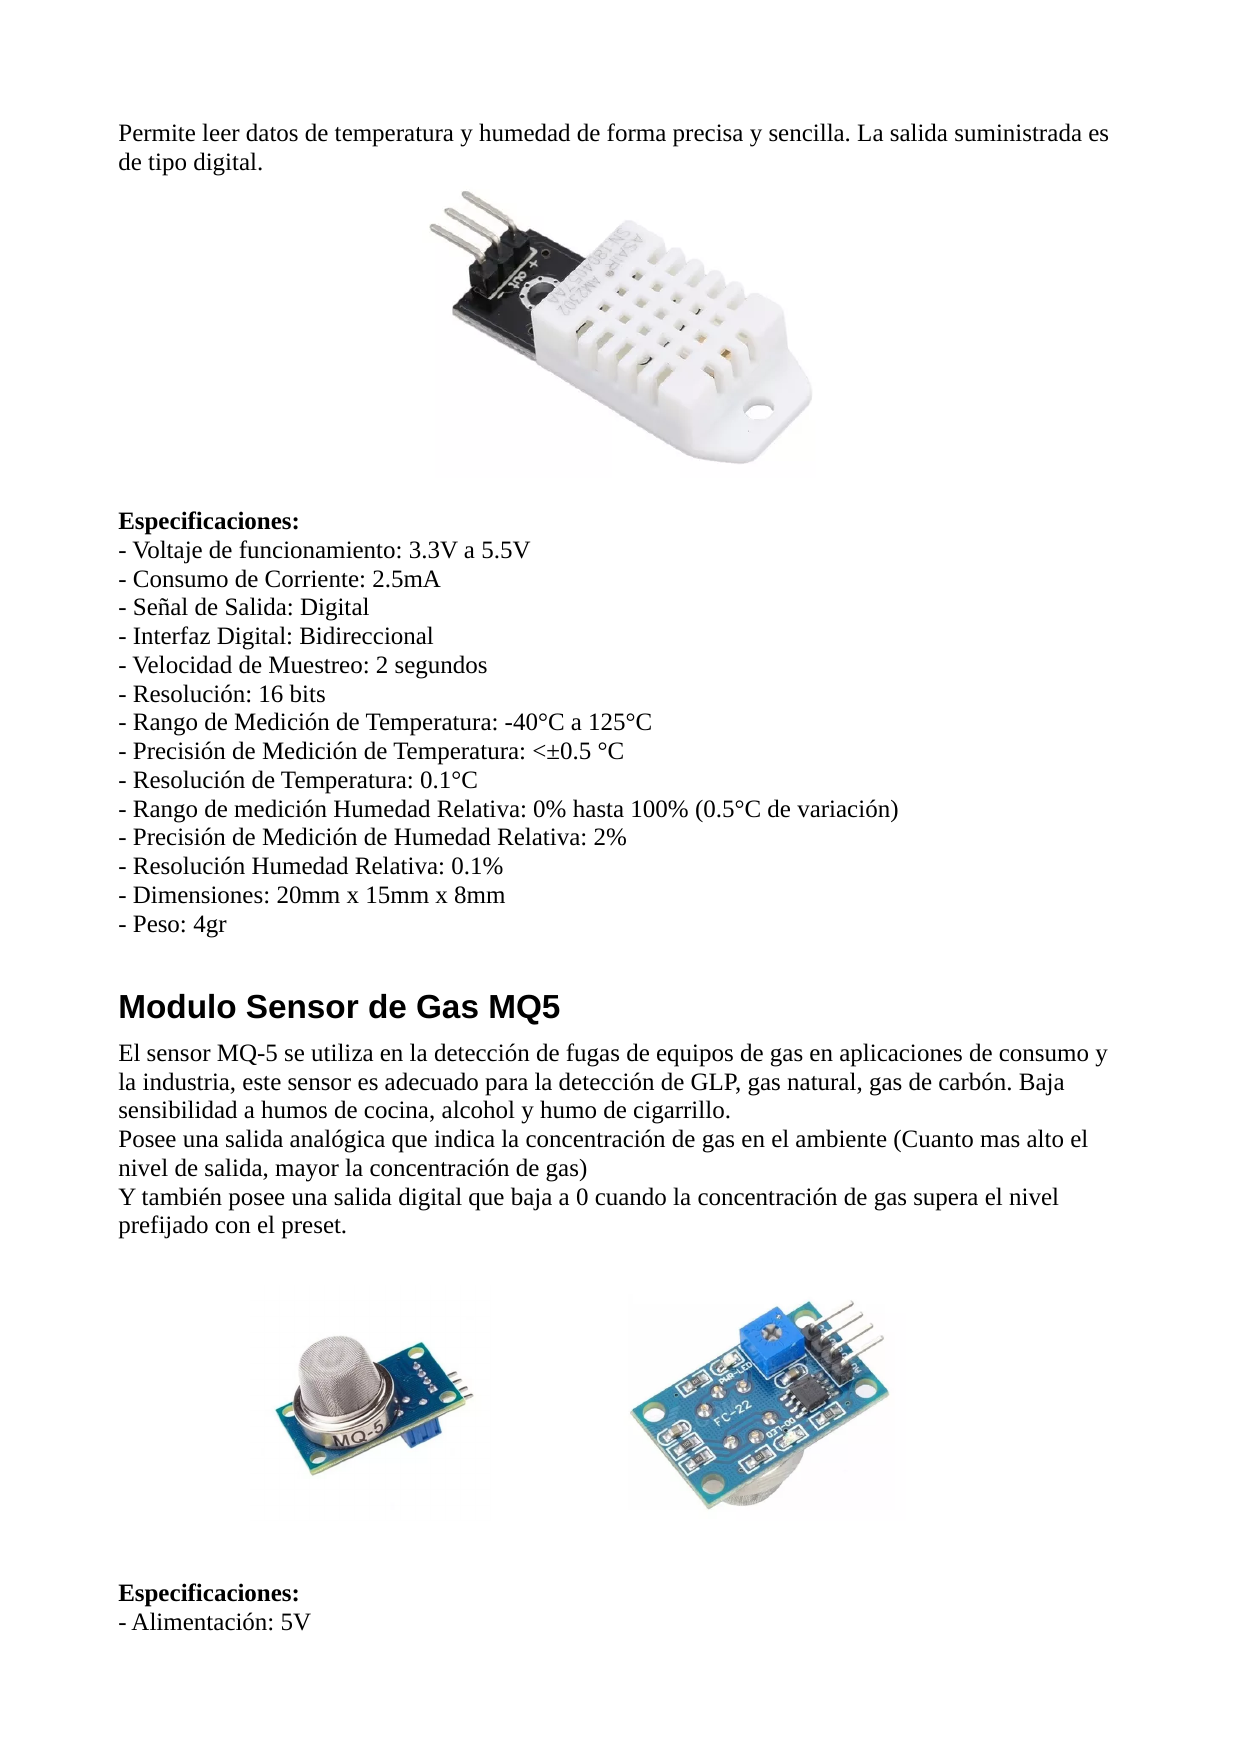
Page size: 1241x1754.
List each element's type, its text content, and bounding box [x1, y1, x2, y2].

text - Consumo de Corriente: 2.5mA [118, 564, 1122, 592]
text - Alimentación: 5V [118, 1607, 1122, 1635]
text Posee una salida analógica que indica la concentración de gas en el ambiente (Cuanto mas alto el nivel de salida, mayor la concentración de gas) [118, 1124, 1122, 1182]
picture [408, 175, 832, 478]
text - Voltaje de funcionamiento: 3.3V a 5.5V [118, 535, 1122, 564]
picture [249, 1285, 491, 1521]
text Permite leer datos de temperatura y humedad de forma precisa y sencilla. La salida suministrada es de tipo digital. [118, 118, 1122, 176]
text Y también posee una salida digital que baja a 0 cuando la concentración de gas supera el nivel prefijado con el preset. [118, 1182, 1122, 1239]
text El sensor MQ-5 se utiliza en la detección de fugas de equipos de gas en aplicaciones de consumo y la industria, este sensor es adecuado para la detección de GLP, gas natural, gas de carbón. Baja sensibilidad a humos de cocina, alcohol y humo de cigarrillo. [118, 1038, 1122, 1124]
text - Interfaz Digital: Bidireccional [118, 621, 1122, 650]
text - Dimensiones: 20mm x 15mm x 8mm [118, 880, 1122, 909]
text Especificaciones: [118, 1578, 1122, 1607]
text - Peso: 4gr [118, 909, 1122, 937]
text Especificaciones: [118, 506, 1122, 535]
picture [614, 1285, 906, 1521]
text - Resolución: 16 bits [118, 679, 1122, 707]
subtitle Modulo Sensor de Gas MQ5 [118, 987, 1122, 1026]
text - Velocidad de Muestreo: 2 segundos [118, 650, 1122, 679]
text - Rango de medición Humedad Relativa: 0% hasta 100% (0.5°C de variación) [118, 794, 1122, 822]
text - Precisión de Medición de Humedad Relativa: 2% [118, 822, 1122, 851]
text - Precisión de Medición de Temperatura: <±0.5 °C [118, 736, 1122, 765]
text - Resolución Humedad Relativa: 0.1% [118, 851, 1122, 880]
text - Rango de Medición de Temperatura: -40°C a 125°C [118, 707, 1122, 736]
text - Resolución de Temperatura: 0.1°C [118, 765, 1122, 794]
text - Señal de Salida: Digital [118, 592, 1122, 621]
